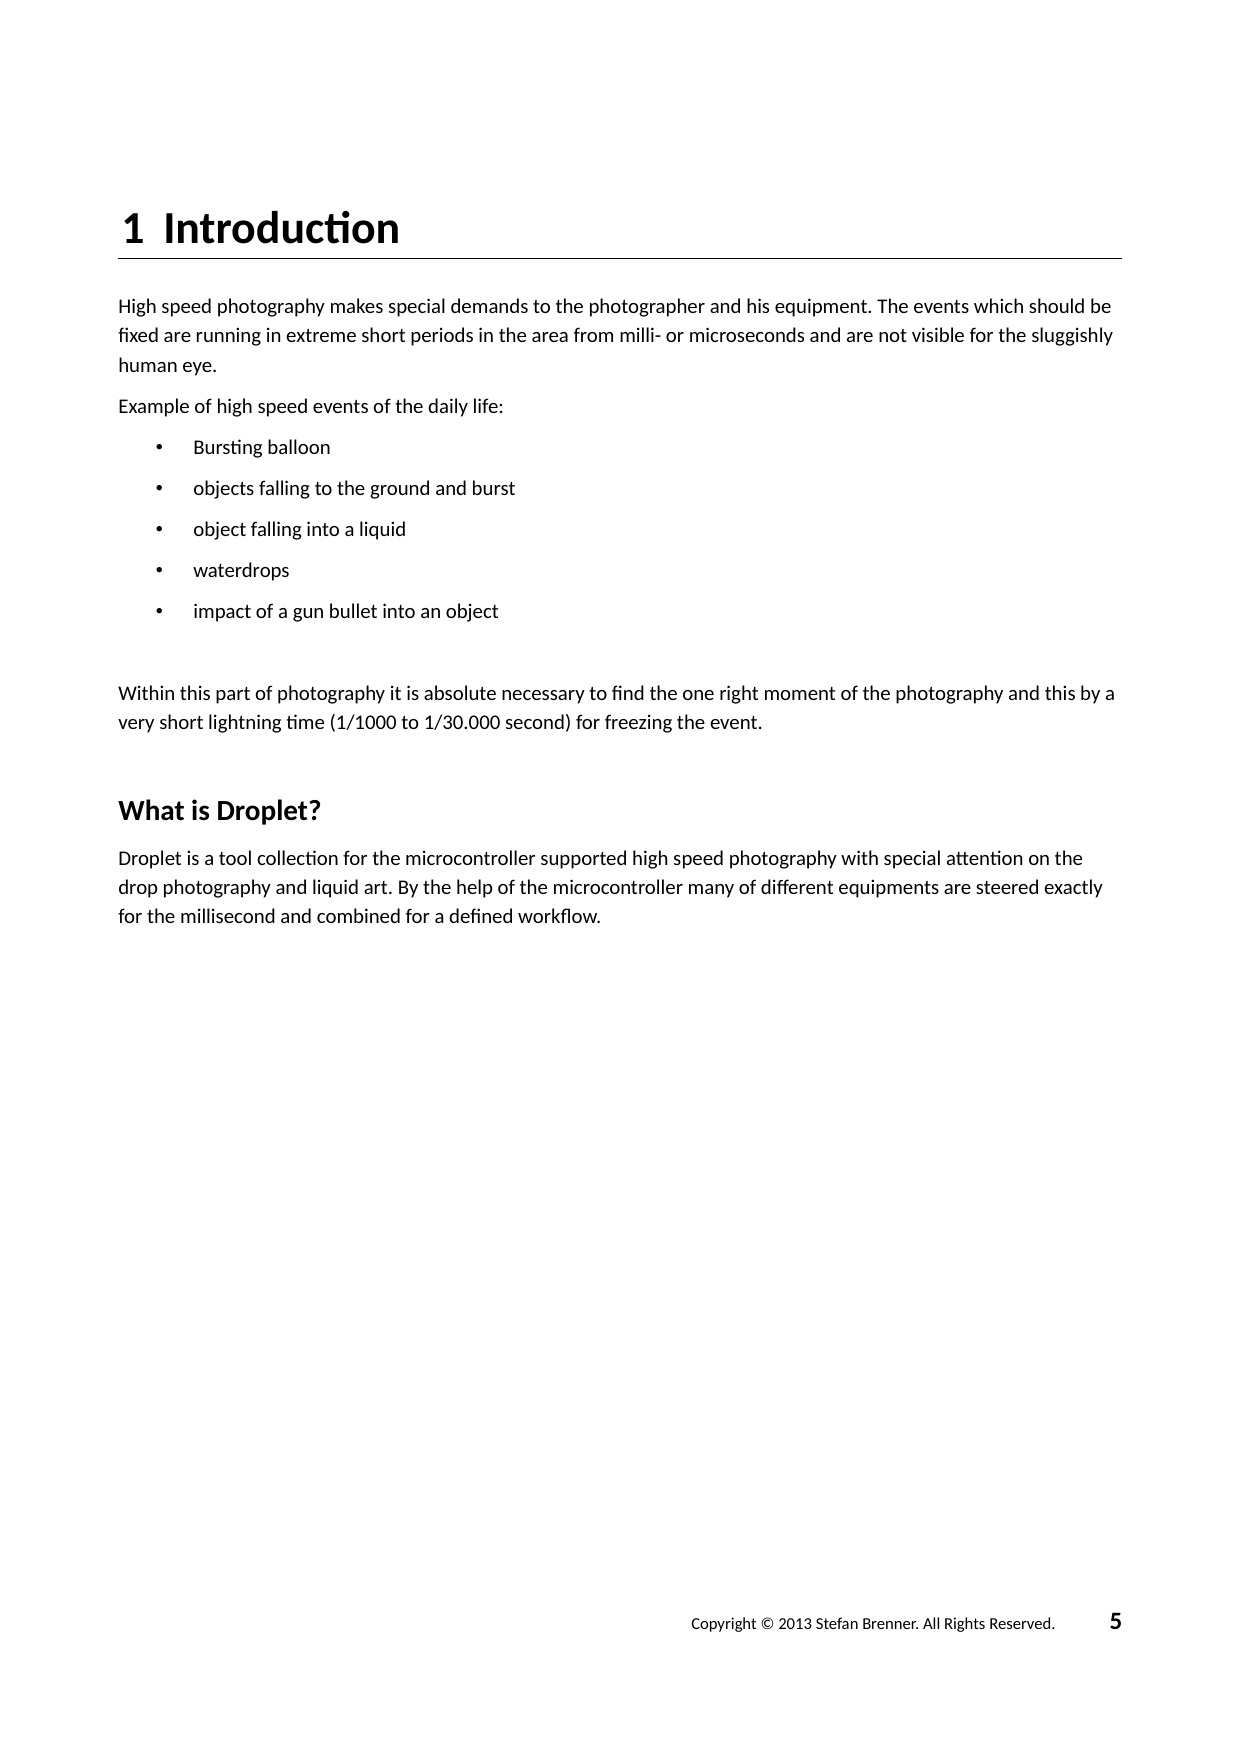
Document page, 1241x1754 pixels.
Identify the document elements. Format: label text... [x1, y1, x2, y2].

text Droplet is a tool collection for the microcontroller supported high speed photography with special attention on the drop photography and liquid art. By the help of the microcontroller many of different equipments are steered exactly for the millisecond and combined for a defined workflow. [118, 845, 1122, 929]
subtitle What is Droplet? [118, 792, 1122, 827]
text Example of high speed events of the daily life: [118, 393, 1122, 418]
text High speed photography makes special demands to the photographer and his equipment. The events which should be fixed are running in extreme short periods in the area from milli- or microseconds and are not visible for the sluggishly human eye. [118, 293, 1122, 377]
subtitle Introduction [118, 196, 1122, 258]
list object falling into a liquid [156, 516, 1122, 541]
text Within this part of photography it is absolute necessary to find the one right moment of the photography and this by a very short lightning time (1/1000 to 1/30.000 second) for freezing the event. [118, 680, 1122, 735]
list Bursting balloon [156, 434, 1122, 459]
list waterdrops [156, 557, 1122, 582]
list objects falling to the ground and burst [156, 475, 1122, 500]
list impact of a gun bullet into an object [156, 598, 1122, 623]
